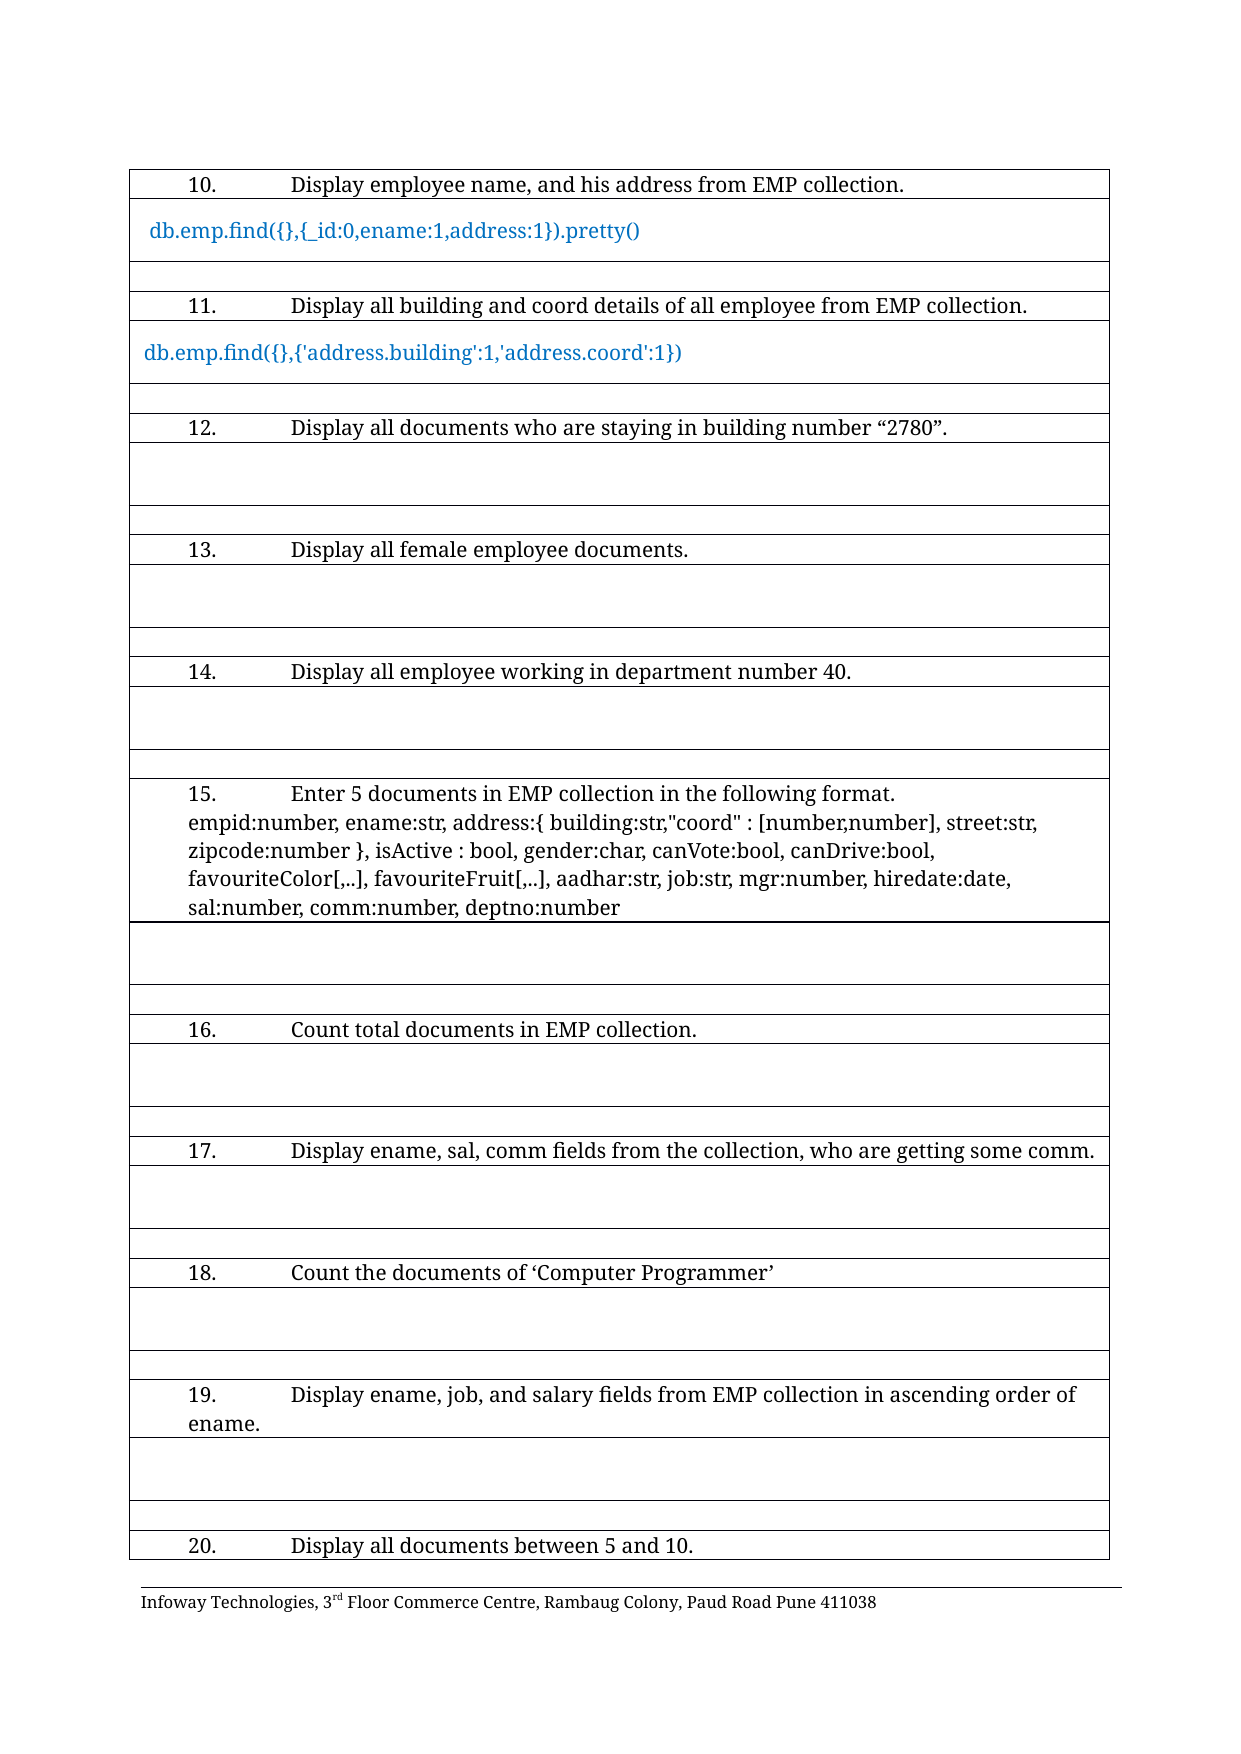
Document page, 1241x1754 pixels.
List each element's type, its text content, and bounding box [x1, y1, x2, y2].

table_cell [130, 628, 1109, 656]
table_cell [130, 1107, 1109, 1136]
table_cell Display all female employee documents. [130, 535, 1109, 564]
table_cell [130, 1229, 1109, 1257]
table_cell [130, 565, 1109, 627]
table_cell [130, 750, 1109, 778]
table_cell [130, 506, 1109, 534]
table_cell [130, 1501, 1109, 1530]
table_cell [130, 687, 1109, 749]
table_cell [130, 1288, 1109, 1350]
table_cell Display ename, job, and salary fields from EMP collection in ascending order of ename. [130, 1380, 1109, 1437]
table_cell Display all building and coord details of all employee from EMP collection. [130, 292, 1109, 320]
table_cell [130, 262, 1109, 291]
table_cell Display all documents between 5 and 10. [130, 1531, 1109, 1559]
table_cell Display all documents who are staying in building number “2780”. [130, 414, 1109, 442]
table_cell [130, 443, 1109, 505]
table_cell db.emp.find({},{_id:0,ename:1,address:1}).pretty() [130, 199, 1109, 261]
table_cell [130, 1166, 1109, 1228]
table_cell db.emp.find({},{'address.building':1,'address.coord':1}) [130, 321, 1109, 383]
table_cell [130, 1044, 1109, 1106]
table_cell Enter 5 documents in EMP collection in the following format. empid:number, ename:str, address:{ building:str,"coord" : [number,number], street:str, zipcode:number }, isActive : bool, gender:char, canVote:bool, canDrive:bool, favouriteColor[,..], favouriteFruit[,..], aadhar:str, job:str, mgr:number, hiredate:date, sal:number, comm:number, deptno:number [130, 779, 1109, 921]
table_cell [130, 923, 1109, 984]
table_cell [130, 1351, 1109, 1379]
table_cell [130, 384, 1109, 412]
table_cell Display all employee working in department number 40. [130, 657, 1109, 686]
table_cell Count total documents in EMP collection. [130, 1015, 1109, 1043]
table_cell [130, 985, 1109, 1014]
table_cell Display employee name, and his address from EMP collection. [130, 170, 1109, 198]
table_cell Display ename, sal, comm fields from the collection, who are getting some comm. [130, 1137, 1109, 1165]
table_cell [130, 1438, 1109, 1500]
table_cell Count the documents of ‘Computer Programmer’ [130, 1259, 1109, 1287]
